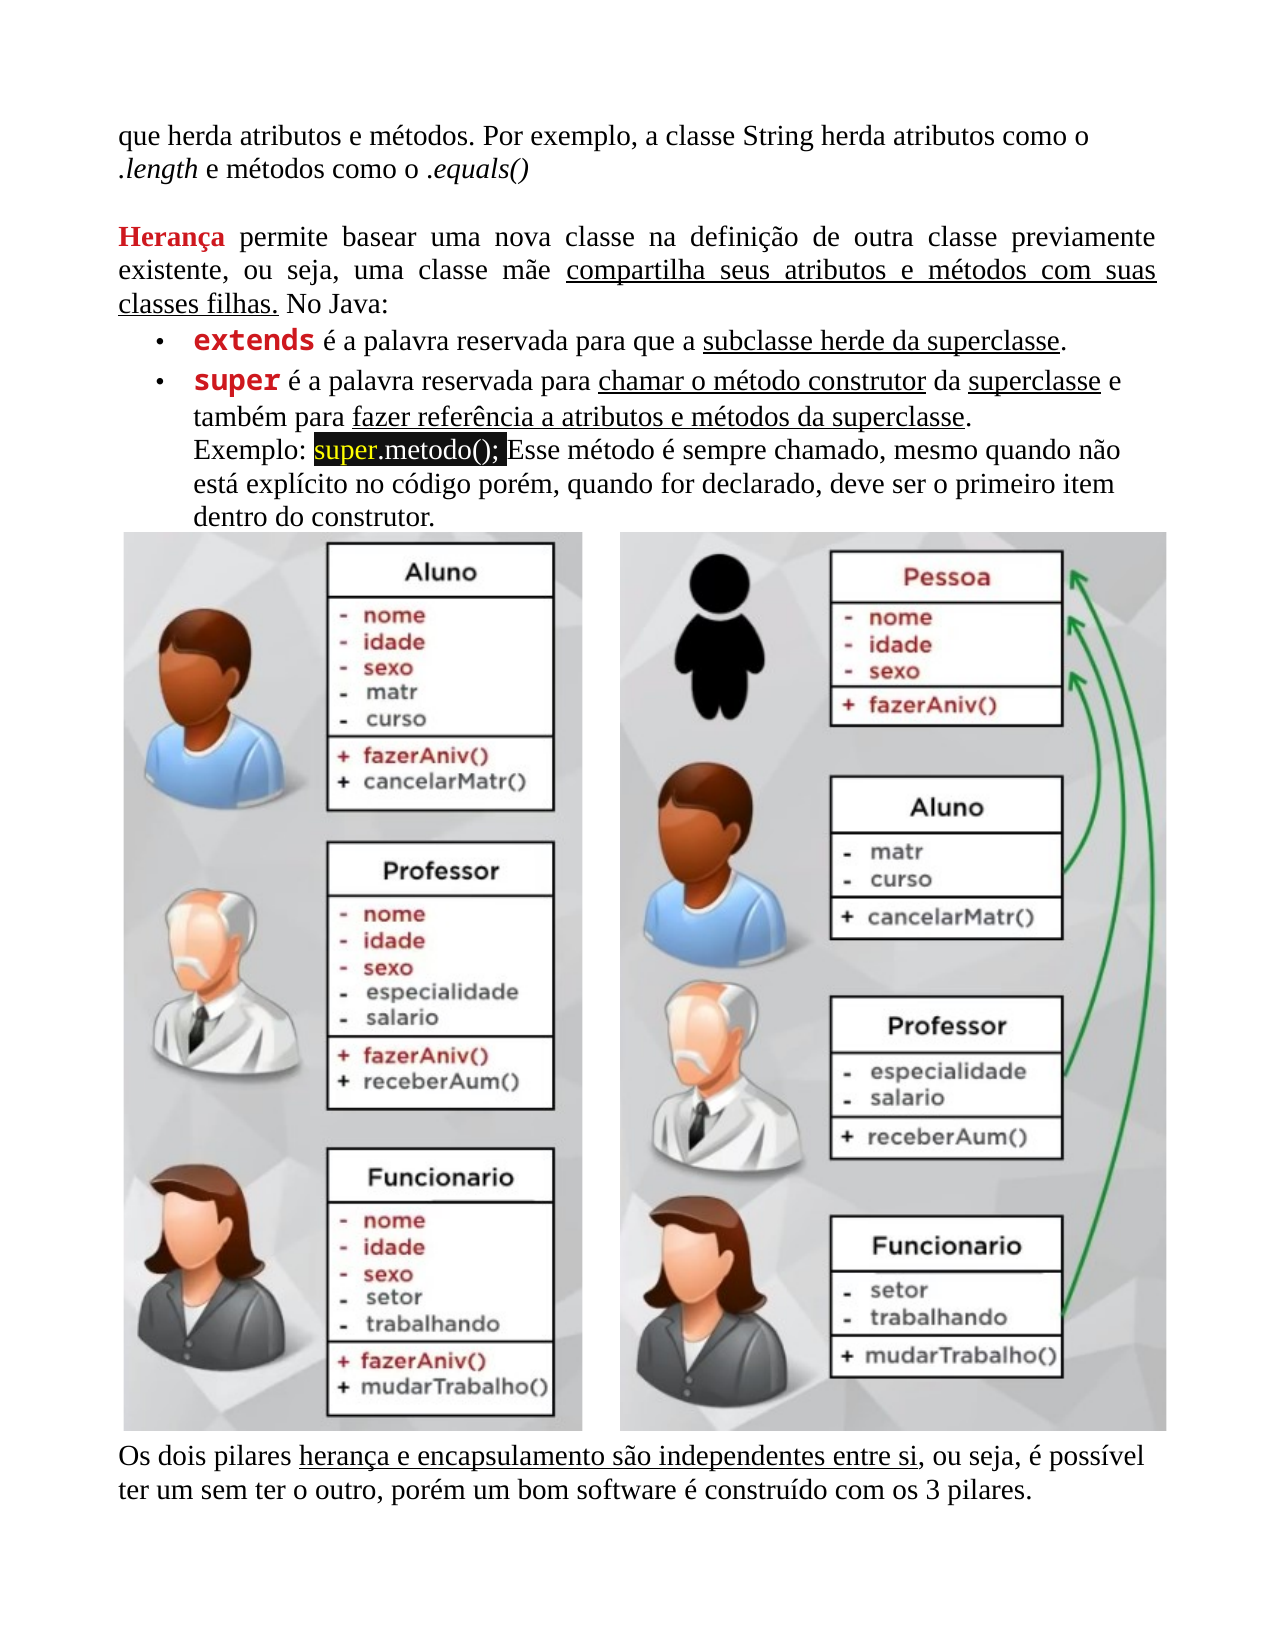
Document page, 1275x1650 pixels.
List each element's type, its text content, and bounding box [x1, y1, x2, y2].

list super é a palavra reservada para chamar o método construtor da superclasse e também para fazer referência a atributos e métodos da superclasse. Exemplo: super.metodo(); Esse método é sempre chamado, mesmo quando não está explícito no código porém, quando for declarado, deve ser o primeiro item dentro do construtor. [156, 359, 1157, 533]
list extends é a palavra reservada para que a subclasse herde da superclasse. [156, 319, 1157, 359]
text Os dois pilares herança e encapsulamento são independentes entre si, ou seja, é possível ter um sem ter o outro, porém um bom software é construído com os 3 pilares. [118, 1438, 1157, 1506]
picture [123, 532, 583, 1431]
picture [620, 532, 1167, 1431]
text que herda atributos e métodos. Por exemplo, a classe String herda atributos como o .length e métodos como o .equals() [118, 118, 1157, 185]
text Herança permite basear uma nova classe na definição de outra classe previamente existente, ou seja, uma classe mãe compartilha seus atributos e métodos com suas classes filhas. No Java: [118, 219, 1157, 319]
